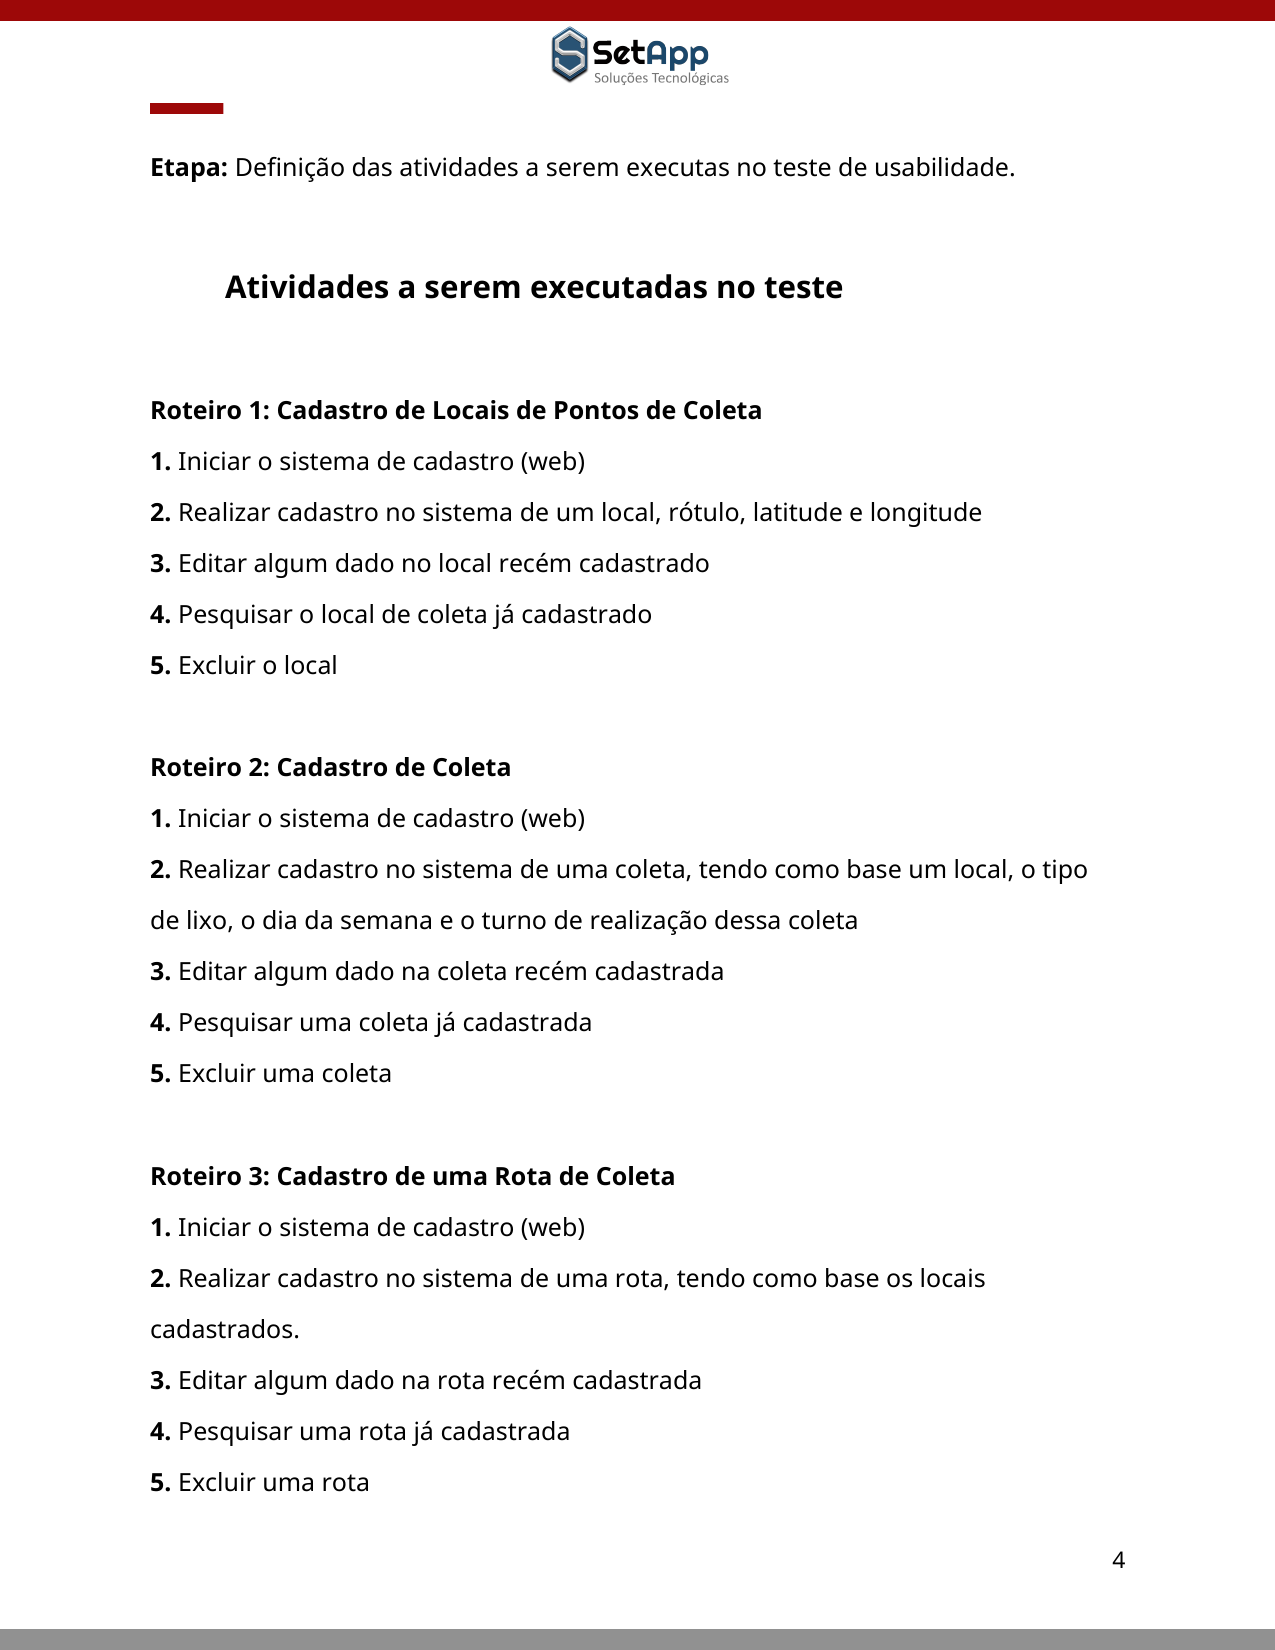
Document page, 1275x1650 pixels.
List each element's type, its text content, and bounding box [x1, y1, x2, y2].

list Atividades a serem executadas no teste [150, 265, 1125, 307]
list 2. Realizar cadastro no sistema de uma coleta, tendo como base um local, o tipo de lixo, o dia da semana e o turno de realização dessa coleta [150, 852, 1125, 937]
picture [150, 103, 224, 114]
text Roteiro 3: Cadastro de uma Rota de Coleta [150, 1158, 1125, 1192]
text 5. Excluir uma rota [150, 1464, 1125, 1498]
list 3. Editar algum dado na coleta recém cadastrada [150, 954, 1125, 988]
text Roteiro 1: Cadastro de Locais de Pontos de Coleta [150, 393, 1125, 427]
list 1. Iniciar o sistema de cadastro (web) [150, 801, 1125, 835]
list 1. Iniciar o sistema de cadastro (web) [150, 1209, 1125, 1243]
list 1. Iniciar o sistema de cadastro (web) [150, 444, 1125, 478]
text Etapa: Definição das atividades a serem executas no teste de usabilidade. [150, 150, 1125, 184]
list 4. Pesquisar o local de coleta já cadastrado [150, 597, 1125, 631]
text 5. Excluir uma coleta [150, 1056, 1125, 1090]
text Roteiro 2: Cadastro de Coleta [150, 750, 1125, 784]
picture [0, 1629, 1275, 1650]
list 3. Editar algum dado no local recém cadastrado [150, 546, 1125, 580]
list 4. Pesquisar uma coleta já cadastrada [150, 1005, 1125, 1039]
picture [545, 25, 730, 88]
list 4. Pesquisar uma rota já cadastrada [150, 1413, 1125, 1447]
list 3. Editar algum dado na rota recém cadastrada [150, 1362, 1125, 1396]
picture [0, 0, 1275, 21]
list 2. Realizar cadastro no sistema de um local, rótulo, latitude e longitude [150, 495, 1125, 529]
list 2. Realizar cadastro no sistema de uma rota, tendo como base os locais cadastrados. [150, 1260, 1125, 1345]
text 5. Excluir o local [150, 648, 1125, 682]
